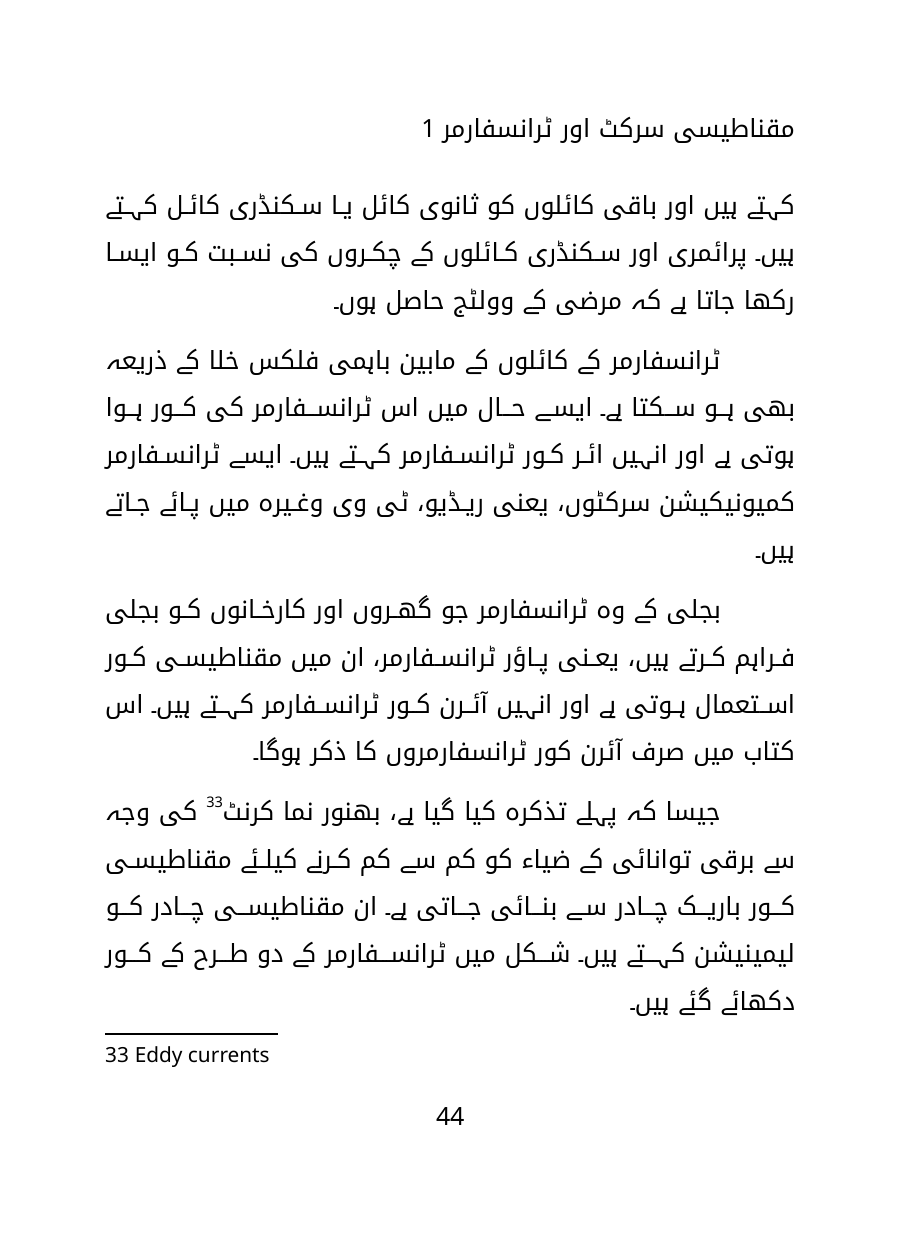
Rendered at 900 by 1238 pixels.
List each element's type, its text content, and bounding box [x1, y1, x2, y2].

text جیسا کہ پہلے تذکرہ کیا گیا ہے، بھنور نما کرنٹ کی وجہ سے برقی توانائی کے ضیاء کو کم سے کم کرنے کیلئے مقناطیسی کور باریک چادر سے بنائی جاتی ہے۔ ان مقناطیسی چادر کو لیمینیشن کہتے ہیں۔ شکل میں ٹرانسفارمر کے دو طرح کے کور دکھائے گئے ہیں۔ [105, 789, 795, 1026]
text Eddy currents [105, 1040, 795, 1068]
text ٹرانسفارمر بنیادی طور پر دو یا دو سے زیادہ ایسے کائل جن کے مابین باہمی فلکس موجود ہو، کو کہتے ہیں۔ اگر ان میں ایک کائل پہ اےسی وولٹ دئے جائیں تو کور میں اےسی فلکس پیدا ہوگا، جس کا مقدار دئے گئے وولٹج، اس کی فریقونسی اور کائل کے چکروں پر منحصر ہوگا۔ باہمی فلکس دوسرے کائل میں وولٹج کو جنم دے گا جس کی مقدار اس باہمی فلکس کی مقدار، فریقونسی اور اس کائل کے چکروں پر منحصر ہوگا۔ جس کائل کو بجلی دی جاتی ہے اس کو اولین کائل یا پرائمری کائل کہتے ہیں اور باقی کائلوں کو ثانوی کائل یا سکنڈری کائل کہتے ہیں۔ پرائمری اور سکنڈری کائلوں کے چکروں کی نسبت کو ایسا رکھا جاتا ہے کہ مرضی کے وولٹج حاصل ہوں۔ [105, 182, 795, 324]
text بجلی کے وہ ٹرانسفارمر جو گھروں اور کارخانوں کو بجلی فراہم کرتے ہیں، یعنی پاؤر ٹرانسفارمر، ان میں مقناطیسی کور استعمال ہوتی ہے اور انہیں آئرن کور ٹرانسفارمر کہتے ہیں۔ اس کتاب میں صرف آئرن کور ٹرانسفارمروں کا ذکر ہوگا۔ [105, 587, 795, 776]
text ٹرانسفارمر کے کائلوں کے مابین باہمی فلکس خلا کے ذریعہ بھی ہو سکتا ہے۔ ایسے حال میں اس ٹرانسفارمر کی کور ہوا ہوتی ہے اور انہیں ائر کور ٹرانسفارمر کہتے ہیں۔ ایسے ٹرانسفارمر کمیونیکیشن سرکٹوں، یعنی ریڈیو، ٹی وی وغیرہ میں پائے جاتے ہیں۔ [105, 337, 795, 574]
